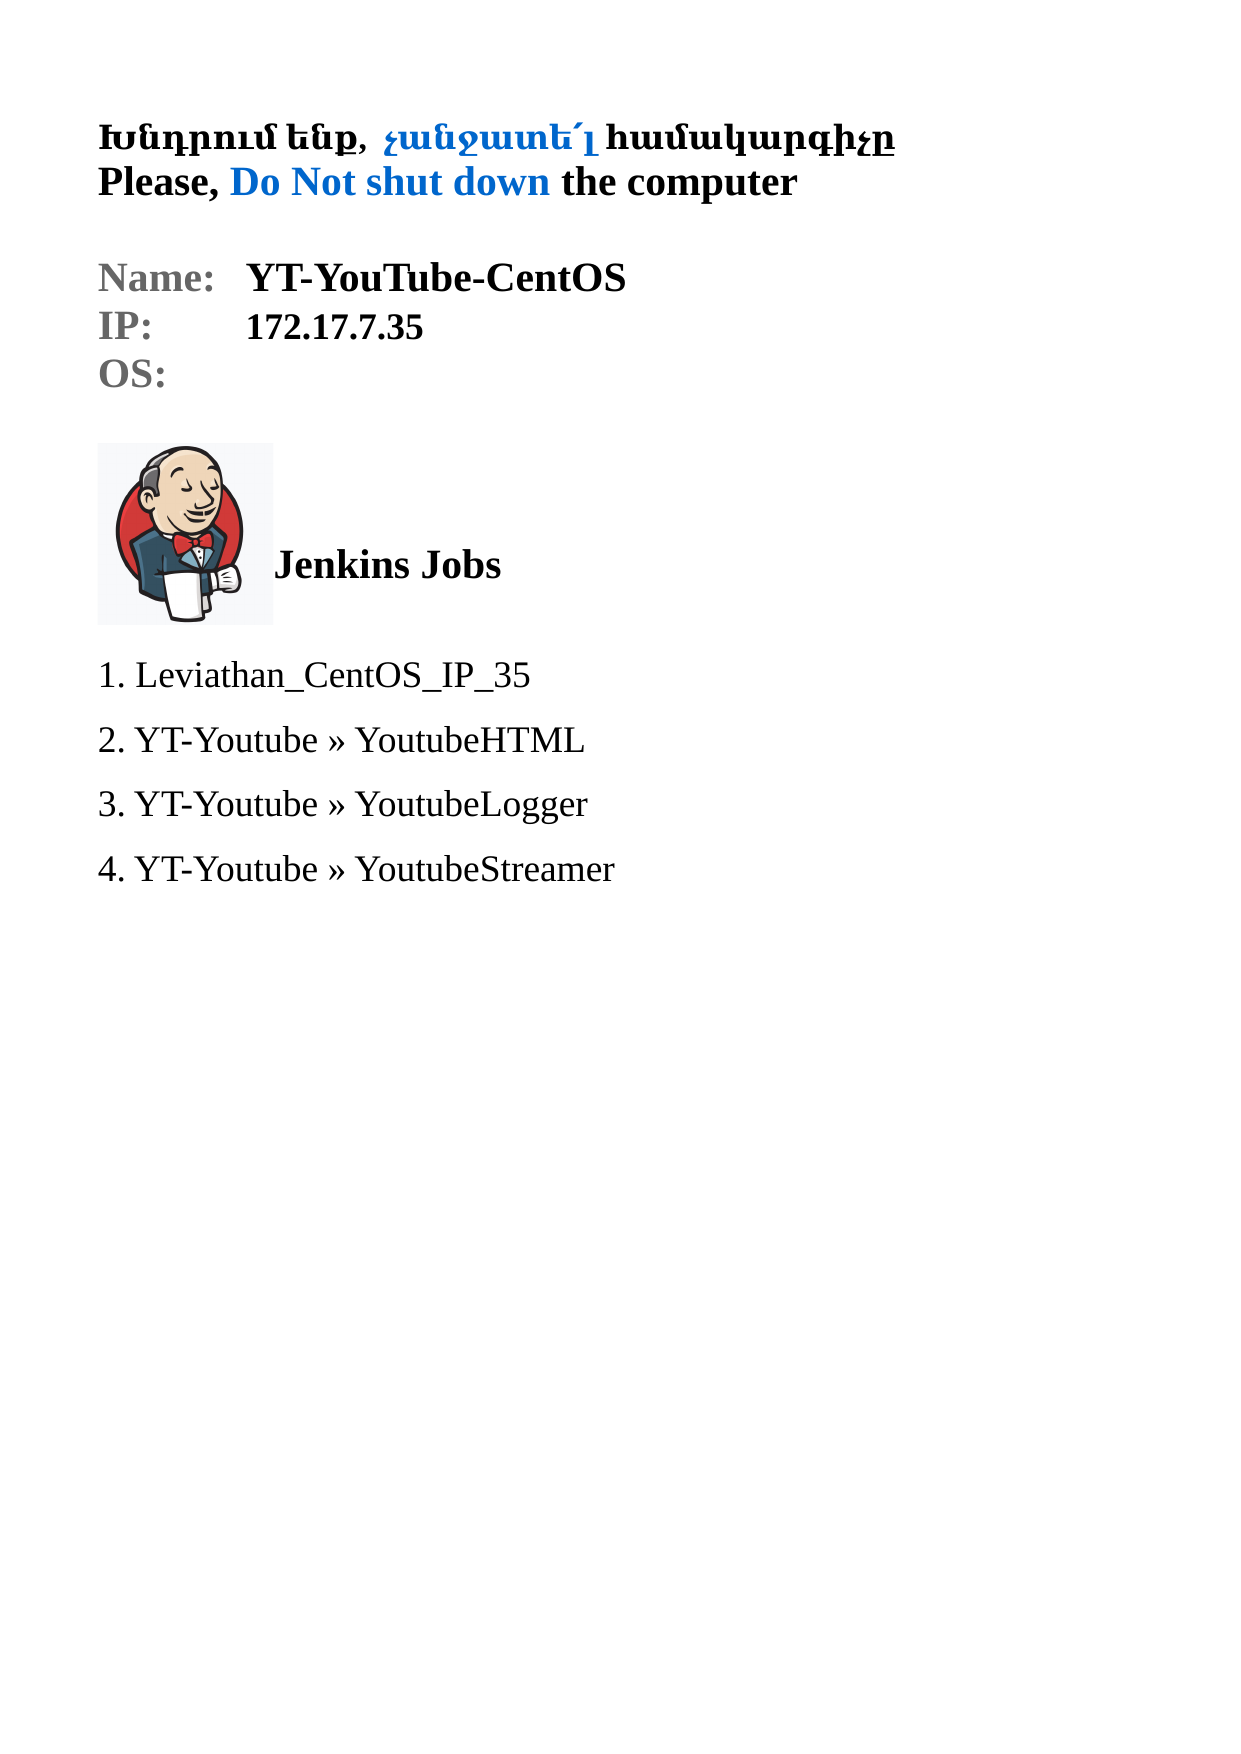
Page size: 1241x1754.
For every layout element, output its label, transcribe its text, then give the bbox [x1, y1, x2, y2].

text Name: YT-YouTube-CentOS [98, 252, 1204, 300]
text 3. YT-Youtube » YoutubeLogger [98, 782, 1204, 825]
text Jenkins Jobs [274, 540, 1204, 588]
text IP: 172.17.7.35 [98, 300, 1204, 348]
text 4. YT-Youtube » YoutubeStreamer [98, 846, 1204, 889]
text 1. Leviathan_CentOS_IP_35 [98, 652, 1204, 696]
text Please, Do Not shut down the computer [98, 156, 1204, 204]
text Խնդրում ենք, չանջատե՛լ համակարգիչը [98, 118, 1240, 156]
text 2. YT-Youtube » YoutubeHTML [98, 717, 1204, 760]
text OS: [98, 348, 1204, 396]
picture [97, 443, 274, 625]
